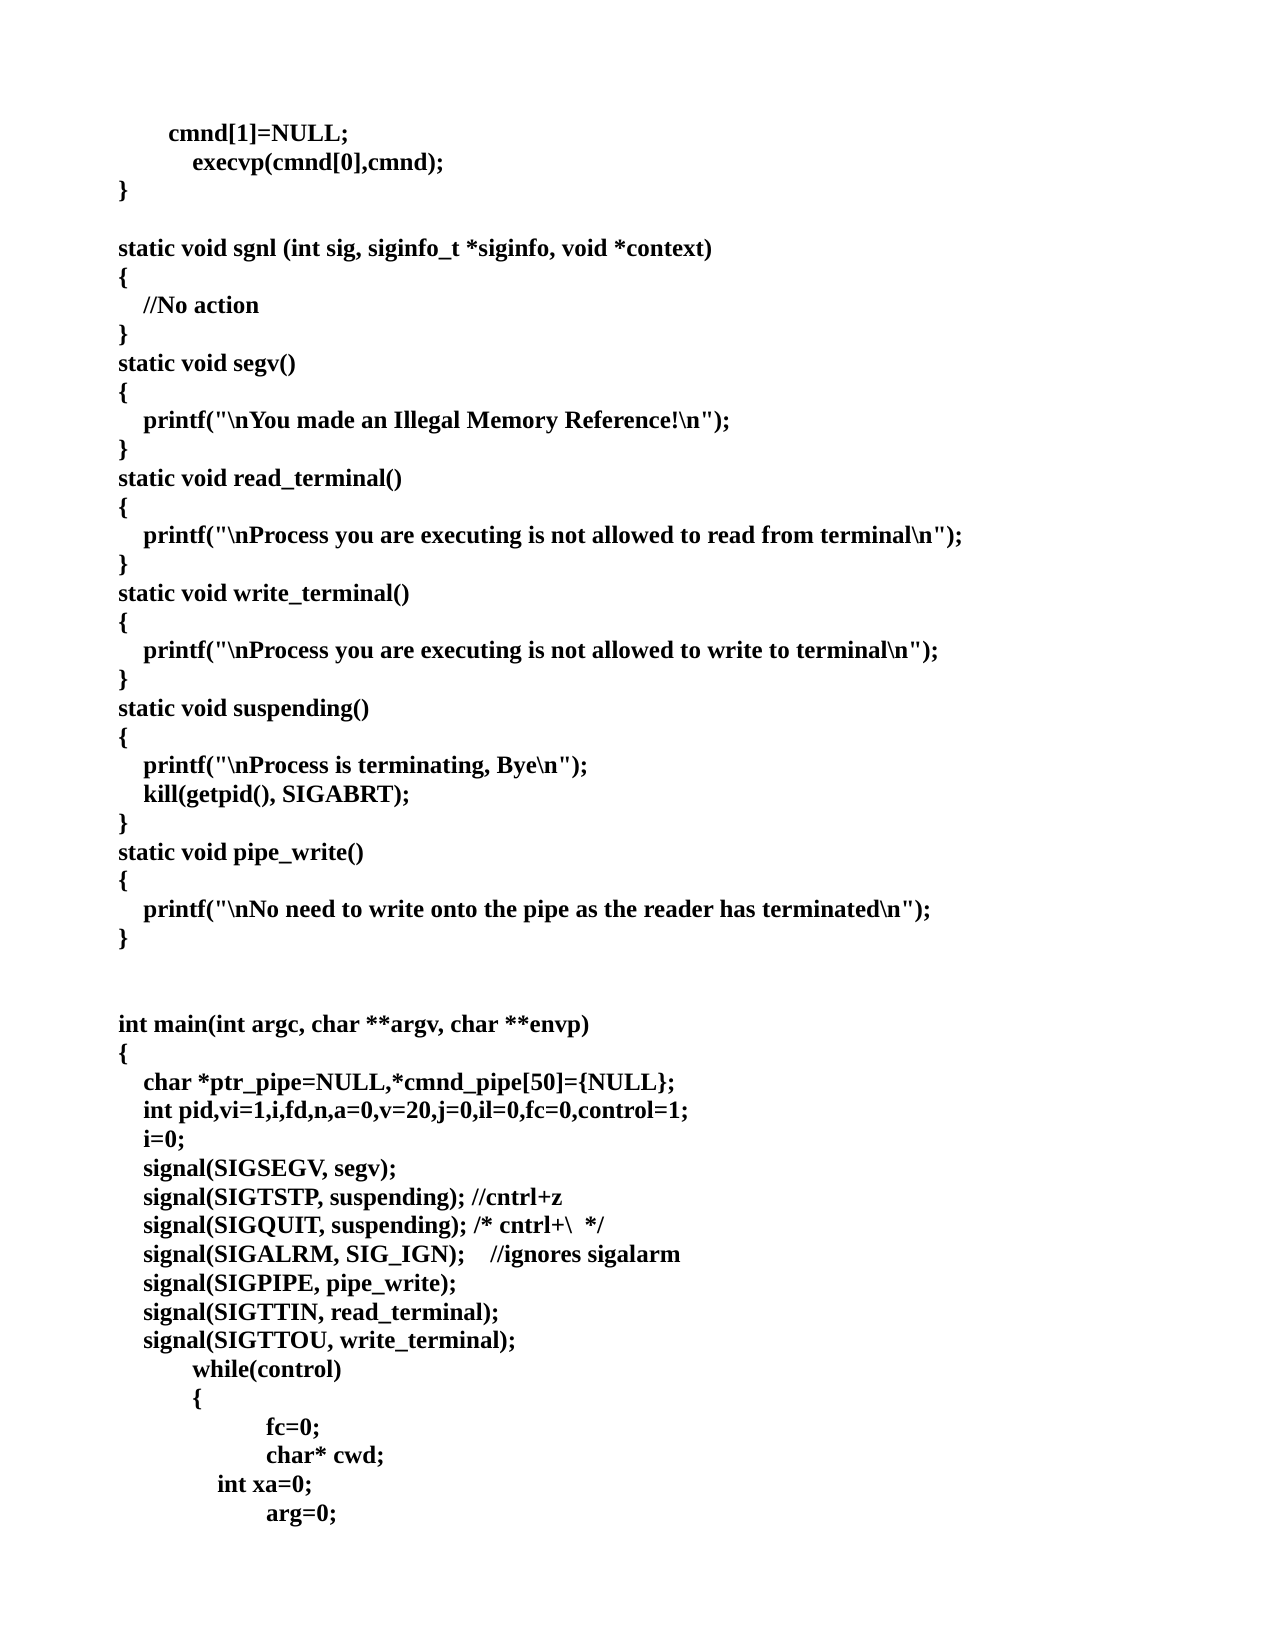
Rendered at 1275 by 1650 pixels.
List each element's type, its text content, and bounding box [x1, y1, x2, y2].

text int main(int argc, char **argv, char **envp) [118, 1009, 1157, 1038]
text printf("\nProcess you are executing is not allowed to write to terminal\n"); [118, 636, 1157, 664]
text printf("\nProcess you are executing is not allowed to read from terminal\n"); [118, 521, 1157, 549]
text } [118, 319, 1157, 348]
text static void sgnl (int sig, siginfo_t *siginfo, void *context) [118, 233, 1157, 262]
text printf("\nNo need to write onto the pipe as the reader has terminated\n"); [118, 894, 1157, 923]
text signal(SIGPIPE, pipe_write); [118, 1268, 1157, 1297]
text signal(SIGSEGV, segv); [118, 1153, 1157, 1182]
text static void suspending() [118, 693, 1157, 722]
text static void read_terminal() [118, 463, 1157, 492]
text printf("\nYou made an Illegal Memory Reference!\n"); [118, 406, 1157, 434]
text static void pipe_write() [118, 837, 1157, 866]
text printf("\nProcess is terminating, Bye\n"); [118, 751, 1157, 779]
text execvp(cmnd[0],cmnd); [118, 147, 1157, 176]
text signal(SIGALRM, SIG_IGN); //ignores sigalarm [118, 1239, 1157, 1268]
text { [118, 1383, 1157, 1412]
text { [118, 492, 1157, 521]
text i=0; [118, 1124, 1157, 1153]
text kill(getpid(), SIGABRT); [118, 779, 1157, 808]
text while(control) [118, 1354, 1157, 1383]
text } [118, 808, 1157, 837]
text signal(SIGTTOU, write_terminal); [118, 1326, 1157, 1354]
text { [118, 607, 1157, 636]
text int pid,vi=1,i,fd,n,a=0,v=20,j=0,il=0,fc=0,control=1; [118, 1096, 1157, 1124]
text signal(SIGTTIN, read_terminal); [118, 1297, 1157, 1326]
text //No action [118, 291, 1157, 319]
text signal(SIGQUIT, suspending); /* cntrl+\ */ [118, 1211, 1157, 1239]
text fc=0; [118, 1412, 1157, 1441]
text cmnd[1]=NULL; [118, 118, 1157, 147]
text } [118, 434, 1157, 463]
text { [118, 1038, 1157, 1067]
text signal(SIGTSTP, suspending); //cntrl+z [118, 1182, 1157, 1211]
text } [118, 549, 1157, 578]
text char* cwd; [118, 1441, 1157, 1469]
text } [118, 176, 1157, 204]
text static void write_terminal() [118, 578, 1157, 607]
text { [118, 722, 1157, 751]
text int xa=0; [118, 1469, 1157, 1498]
text char *ptr_pipe=NULL,*cmnd_pipe[50]={NULL}; [118, 1067, 1157, 1096]
text } [118, 923, 1157, 952]
text { [118, 377, 1157, 406]
text } [118, 664, 1157, 693]
text { [118, 262, 1157, 291]
text static void segv() [118, 348, 1157, 377]
text { [118, 866, 1157, 894]
text arg=0; [118, 1498, 1157, 1527]
